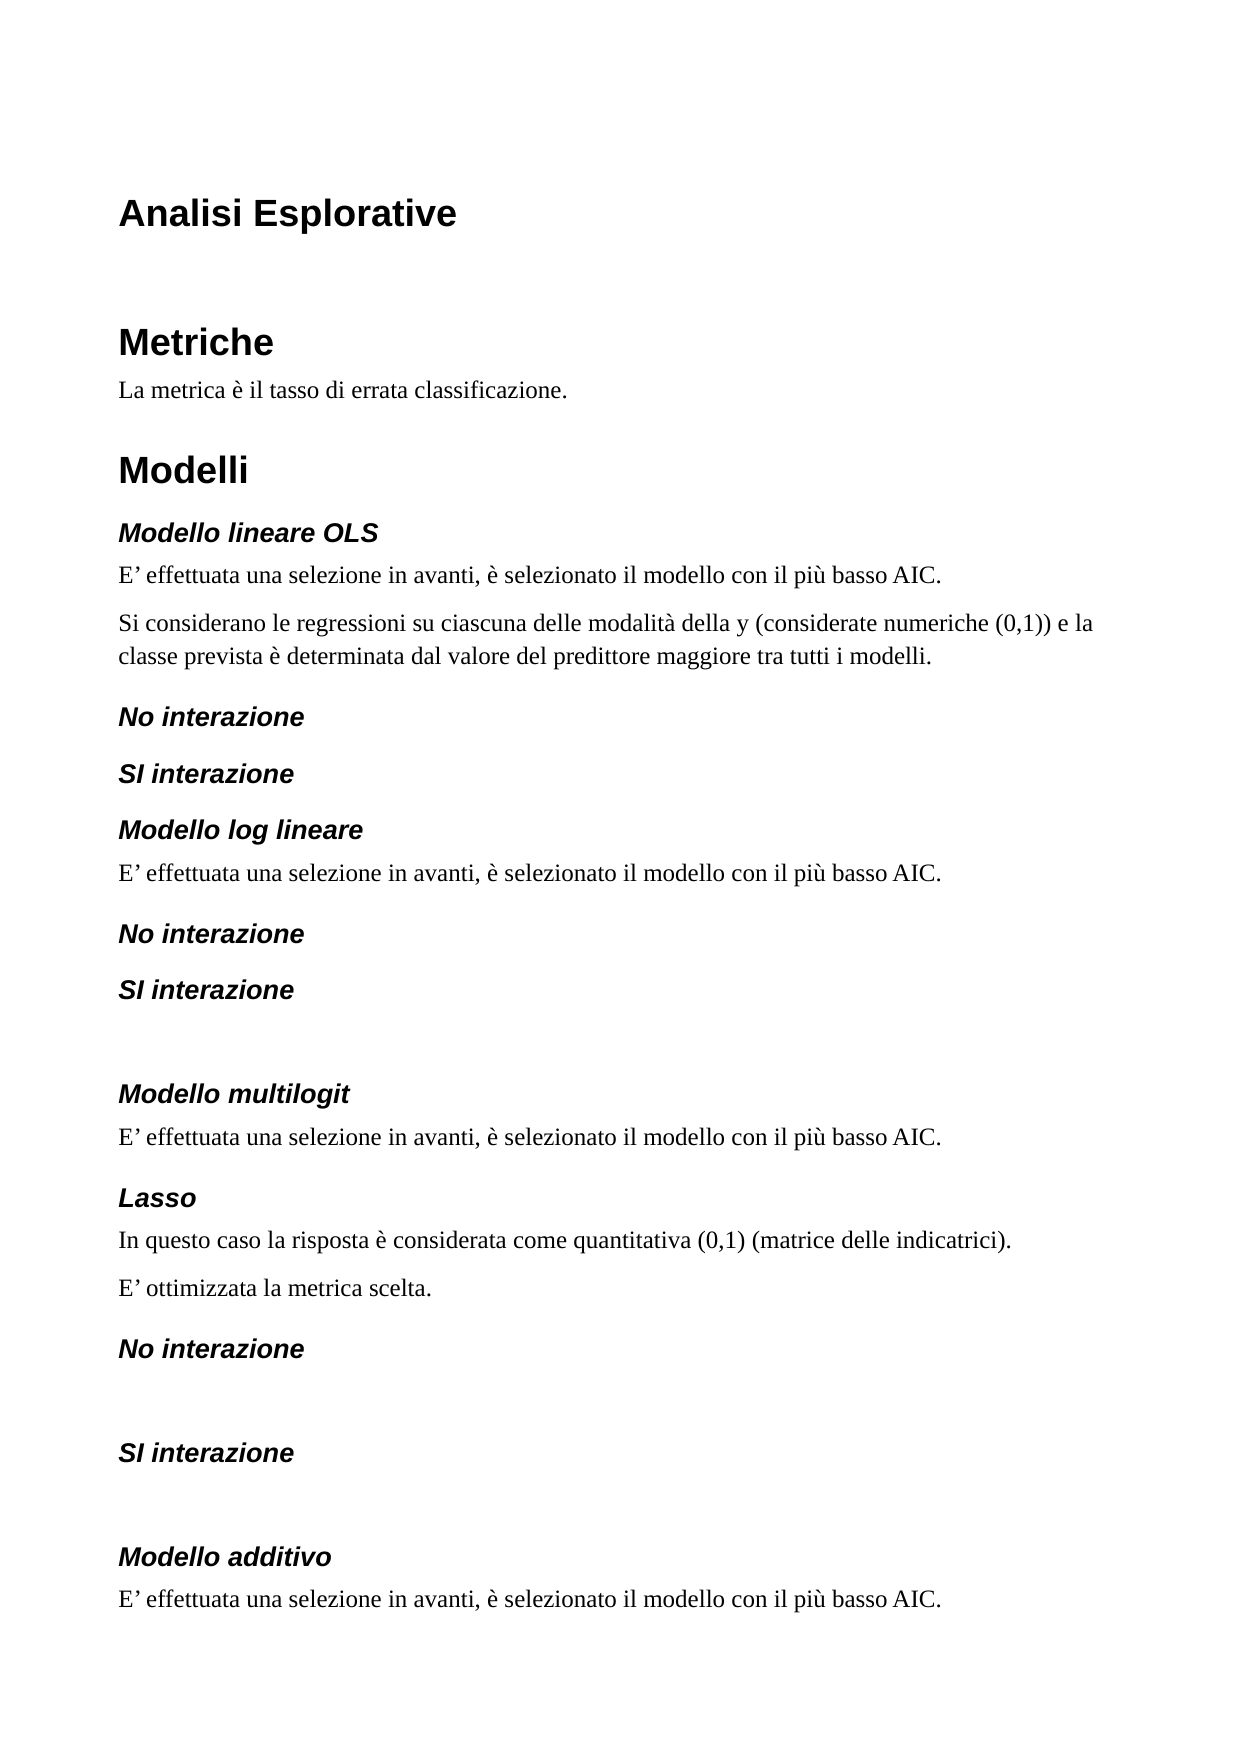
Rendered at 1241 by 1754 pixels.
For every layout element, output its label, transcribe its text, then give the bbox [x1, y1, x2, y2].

text E’ effettuata una selezione in avanti, è selezionato il modello con il più basso AIC. [118, 1584, 1122, 1613]
subtitle Modello additivo [118, 1541, 1122, 1572]
subtitle Modello multilogit [118, 1078, 1122, 1109]
subtitle Modelli [118, 448, 1122, 492]
subtitle Analisi Esplorative [118, 191, 1122, 234]
subtitle Lasso [118, 1182, 1122, 1213]
subtitle SI interazione [118, 758, 1122, 789]
subtitle No interazione [118, 701, 1122, 733]
text Si considerano le regressioni su ciascuna delle modalità della y (considerate numeriche (0,1)) e la classe prevista è determinata dal valore del predittore maggiore tra tutti i modelli. [118, 608, 1122, 670]
subtitle Modello lineare OLS [118, 517, 1122, 548]
text E’ effettuata una selezione in avanti, è selezionato il modello con il più basso AIC. [118, 858, 1122, 886]
text E’ effettuata una selezione in avanti, è selezionato il modello con il più basso AIC. [118, 1122, 1122, 1150]
subtitle SI interazione [118, 974, 1122, 1005]
subtitle SI interazione [118, 1437, 1122, 1468]
text E’ effettuata una selezione in avanti, è selezionato il modello con il più basso AIC. [118, 561, 1122, 589]
subtitle Modello log lineare [118, 814, 1122, 845]
subtitle No interazione [118, 1333, 1122, 1364]
subtitle No interazione [118, 918, 1122, 949]
text La metrica è il tasso di errata classificazione. [118, 376, 1122, 404]
subtitle Metriche [118, 319, 1122, 363]
text E’ ottimizzata la metrica scelta. [118, 1273, 1122, 1302]
text In questo caso la risposta è considerata come quantitativa (0,1) (matrice delle indicatrici). [118, 1225, 1122, 1254]
